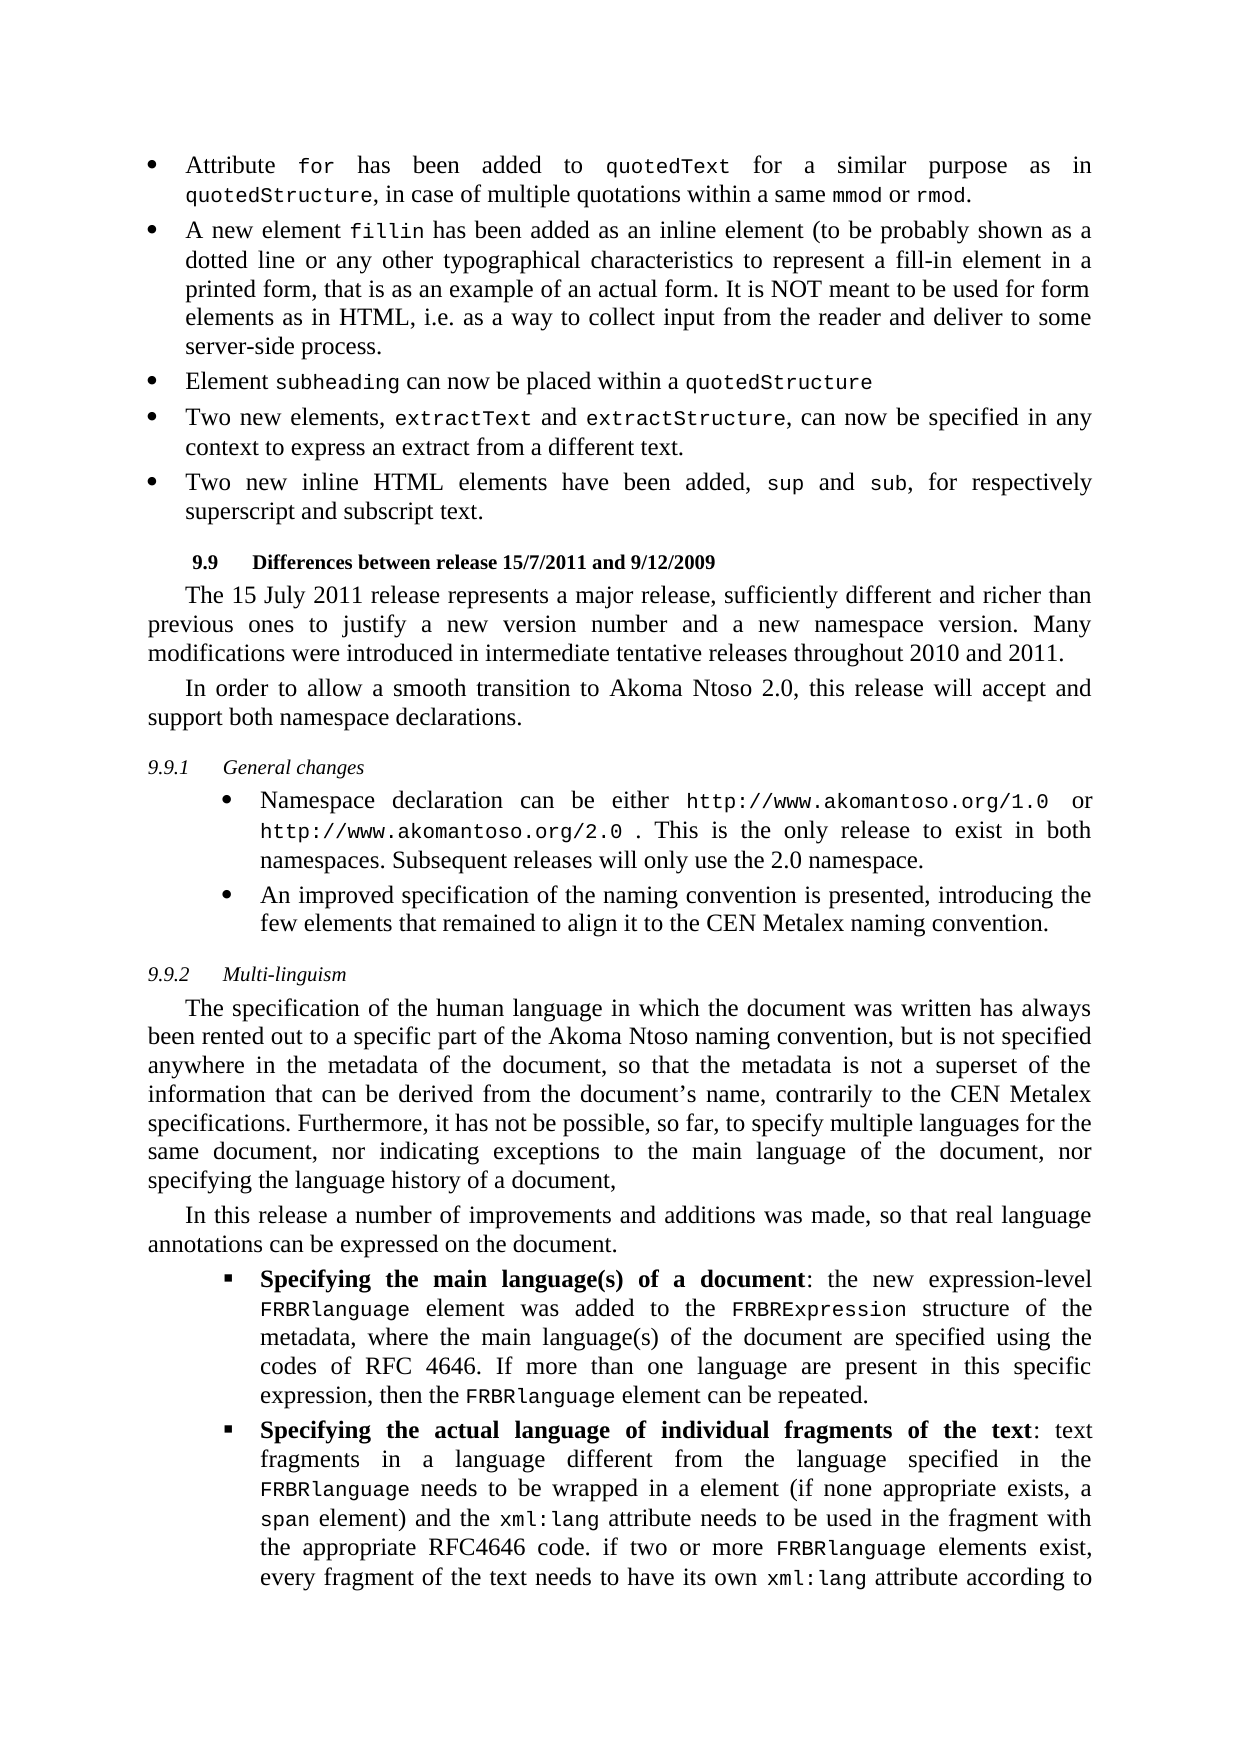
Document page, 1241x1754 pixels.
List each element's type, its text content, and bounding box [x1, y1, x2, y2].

subtitle Differences between release 15/7/2011 and 9/12/2009 [192, 550, 1092, 574]
subtitle General changes [148, 755, 1092, 779]
list Two new elements, extractText and extractStructure, can now be specified in any context to express an extract from a different text. [148, 402, 1092, 460]
list Attribute for has been added to quotedText for a similar purpose as in quotedStructure, in case of multiple quotations within a same mmod or rmod. [148, 150, 1092, 209]
list Specifying the main language(s) of a document: the new expression-level FRBRlanguage element was added to the FRBRExpression structure of the metadata, where the main language(s) of the document are specified using the codes of RFC 4646. If more than one language are present in this specific expression, then the FRBRlanguage element can be repeated. [222, 1264, 1092, 1409]
list Namespace declaration can be either http://www.akomantoso.org/1.0 or http://www.akomantoso.org/2.0 . This is the only release to exist in both namespaces. Subsequent releases will only use the 2.0 namespace. [222, 786, 1092, 873]
text In this release a number of improvements and additions was made, so that real language annotations can be expressed on the document. [148, 1200, 1092, 1258]
list Two new inline HTML elements have been added, sup and sub, for respectively superscript and subscript text. [148, 467, 1092, 525]
subtitle Multi-linguism [148, 962, 1092, 986]
list An improved specification of the naming convention is presented, introducing the few elements that remained to align it to the CEN Metalex naming convention. [222, 880, 1092, 937]
text The 15 July 2011 release represents a major release, sufficiently different and richer than previous ones to justify a new version number and a new namespace version. Many modifications were introduced in intermediate tentative releases throughout 2010 and 2011. [148, 580, 1092, 667]
text In order to allow a smooth transition to Akoma Ntoso 2.0, this release will accept and support both namespace declarations. [148, 673, 1092, 730]
list Element subheading can now be placed within a quotedStructure [148, 366, 1092, 396]
text The specification of the human language in which the document was written has always been rented out to a specific part of the Akoma Ntoso naming convention, but is not specified anywhere in the metadata of the document, so that the metadata is not a superset of the information that can be derived from the document’s name, contrarily to the CEN Metalex specifications. Furthermore, it has not be possible, so far, to specify multiple languages for the same document, nor indicating exceptions to the main language of the document, nor specifying the language history of a document, [148, 993, 1092, 1194]
list A new element fillin has been added as an inline element (to be probably shown as a dotted line or any other typographical characteristics to represent a fill-in element in a printed form, that is as an example of an actual form. It is NOT meant to be used for form elements as in HTML, i.e. as a way to collect input from the reader and deliver to some server-side process. [148, 215, 1092, 360]
list Specifying the actual language of individual fragments of the text: text fragments in a language different from the language specified in the FRBRlanguage needs to be wrapped in a element (if none appropriate exists, a span element) and the xml:lang attribute needs to be used in the fragment with the appropriate RFC4646 code. if two or more FRBRlanguage elements exist, every fragment of the text needs to have its own xml:lang attribute according to [222, 1416, 1092, 1591]
